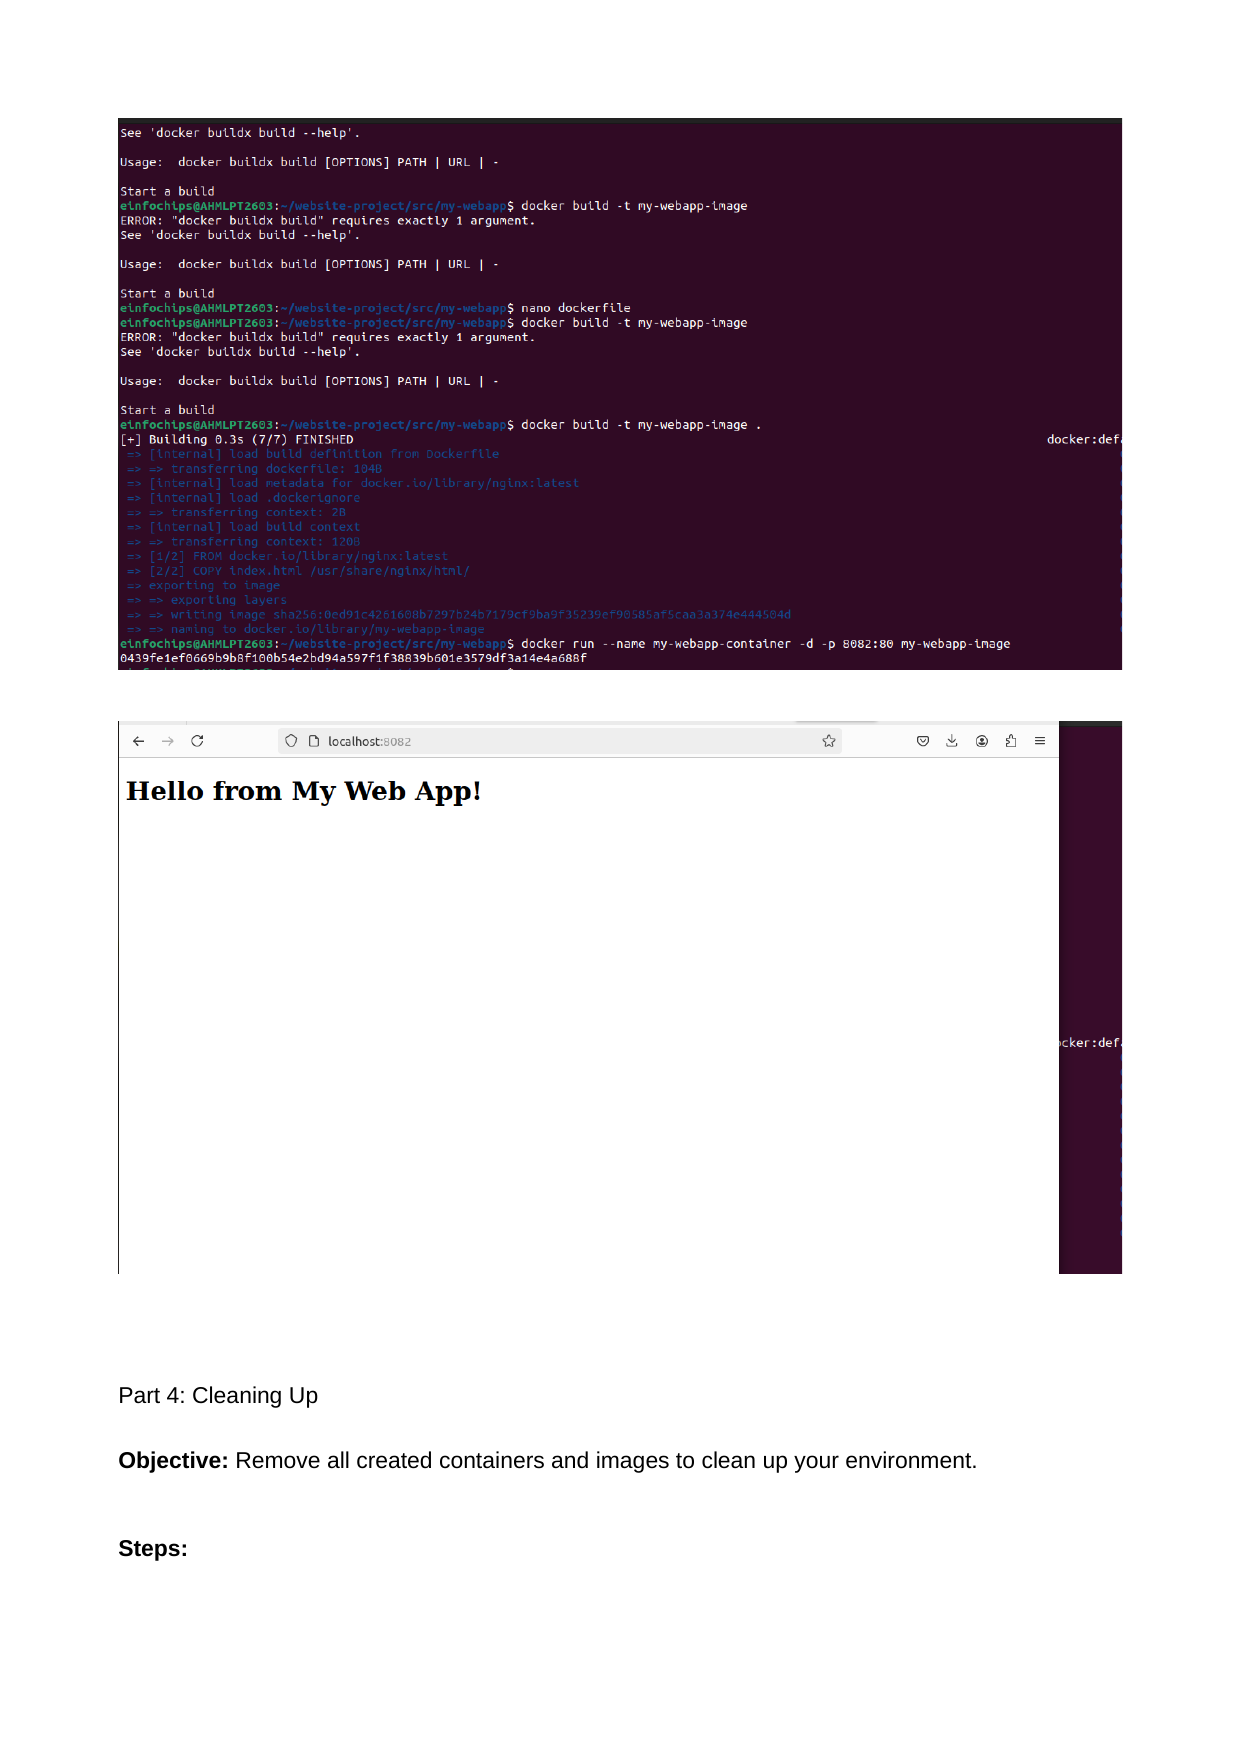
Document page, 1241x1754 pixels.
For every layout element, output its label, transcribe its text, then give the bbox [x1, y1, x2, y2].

picture [118, 118, 1123, 670]
picture [118, 721, 1123, 1274]
text Objective: Remove all created containers and images to clean up your environment. [118, 1445, 1122, 1474]
text Steps: [118, 1535, 1122, 1561]
subtitle Part 4: Cleaning Up [118, 1382, 1122, 1408]
